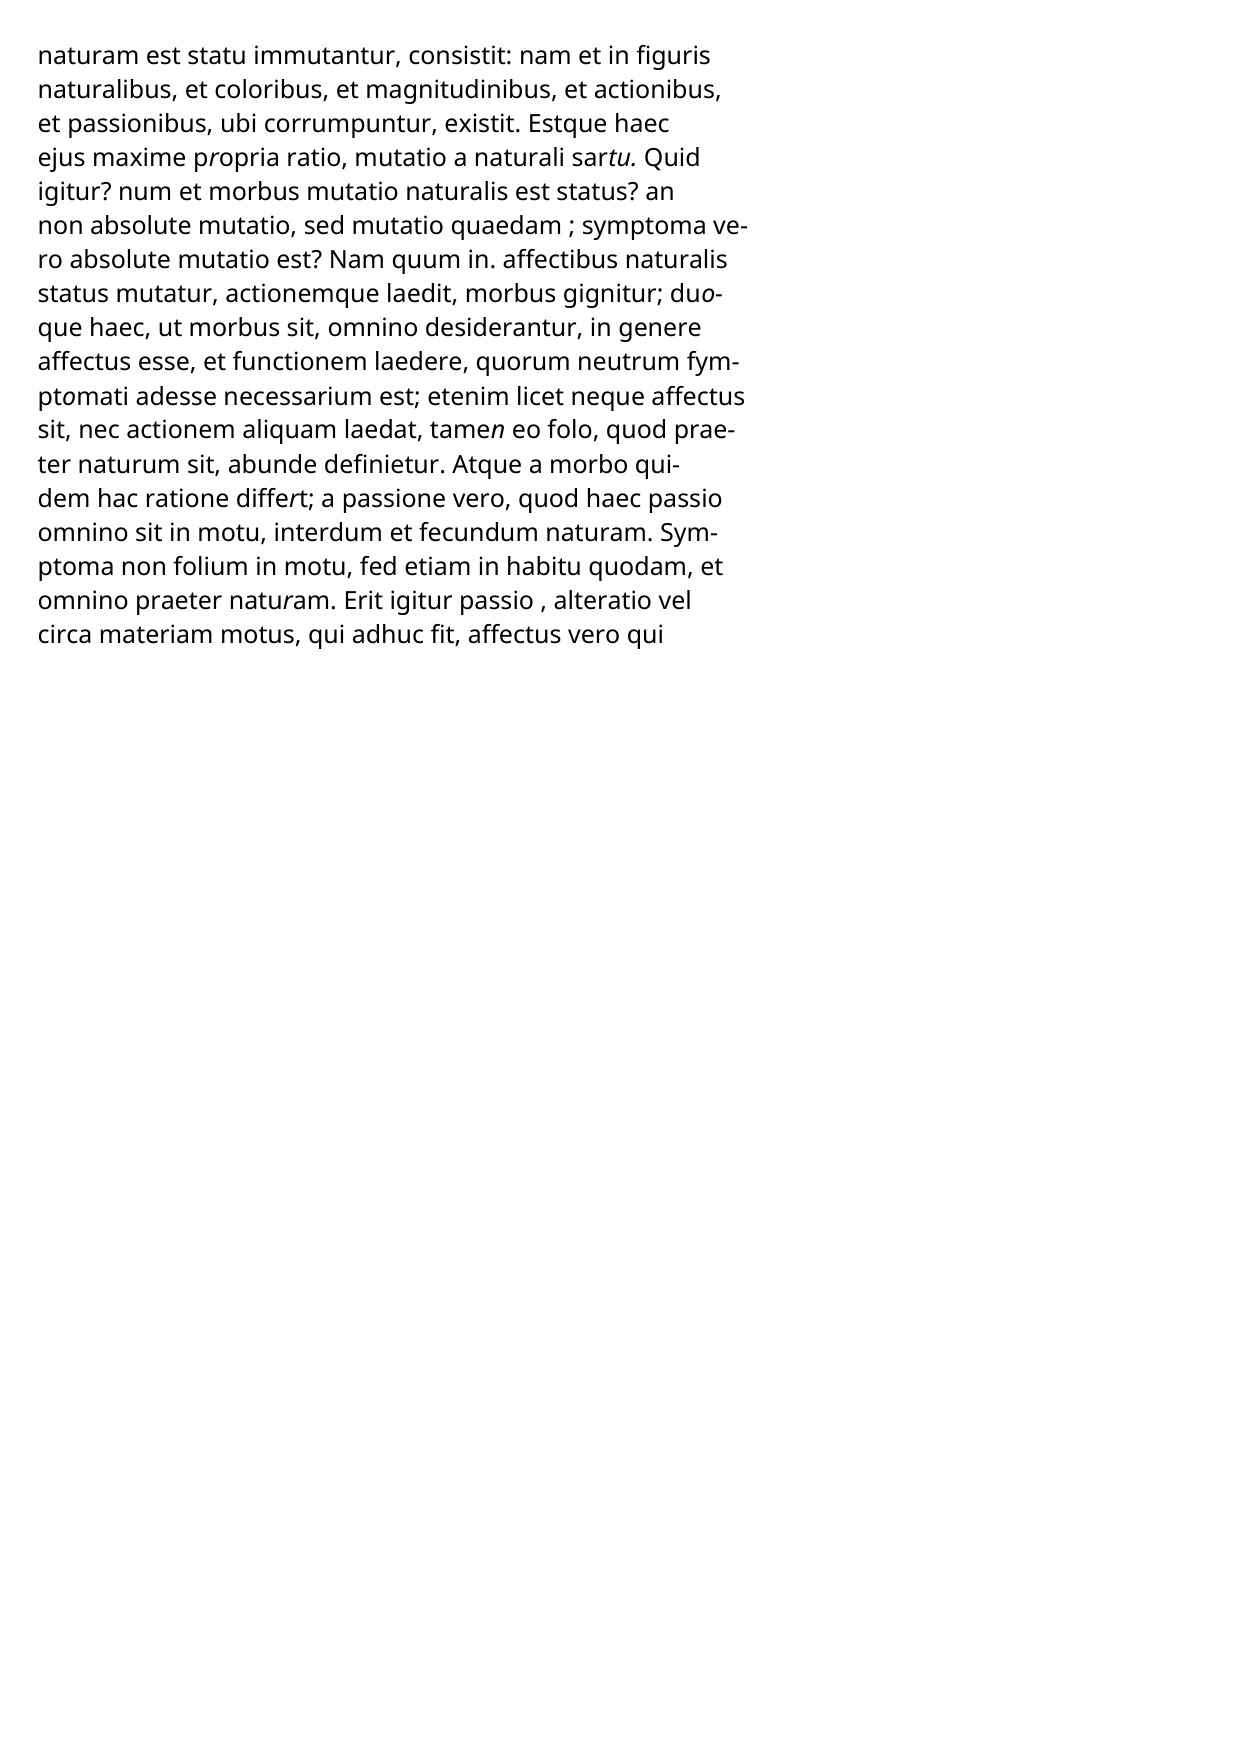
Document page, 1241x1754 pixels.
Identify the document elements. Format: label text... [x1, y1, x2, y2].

text naturam est statu immutantur, consistit: nam et in figuris naturalibus, et coloribus, et magnitudinibus, et actionibus, et passionibus, ubi corrumpuntur, existit. Estque haec ejus maxime propria ratio, mutatio a naturali sartu. Quid igitur? num et morbus mutatio naturalis est status? an non absolute mutatio, sed mutatio quaedam ; symptoma ve- ro absolute mutatio est? Nam quum in. affectibus naturalis status mutatur, actionemque laedit, morbus gignitur; duo- que haec, ut morbus sit, omnino desiderantur, in genere affectus esse, et functionem laedere, quorum neutrum fym- ptomati adesse necessarium est; etenim licet neque affectus sit, nec actionem aliquam laedat, tamen eo folo, quod prae- ter naturum sit, abunde definietur. Atque a morbo qui- dem hac ratione differt; a passione vero, quod haec passio omnino sit in motu, interdum et fecundum naturam. Sym- ptoma non folium in motu, fed etiam in habitu quodam, et omnino praeter naturam. Erit igitur passio , alteratio vel circa materiam motus, qui adhuc fit, affectus vero qui [37, 37, 1203, 651]
